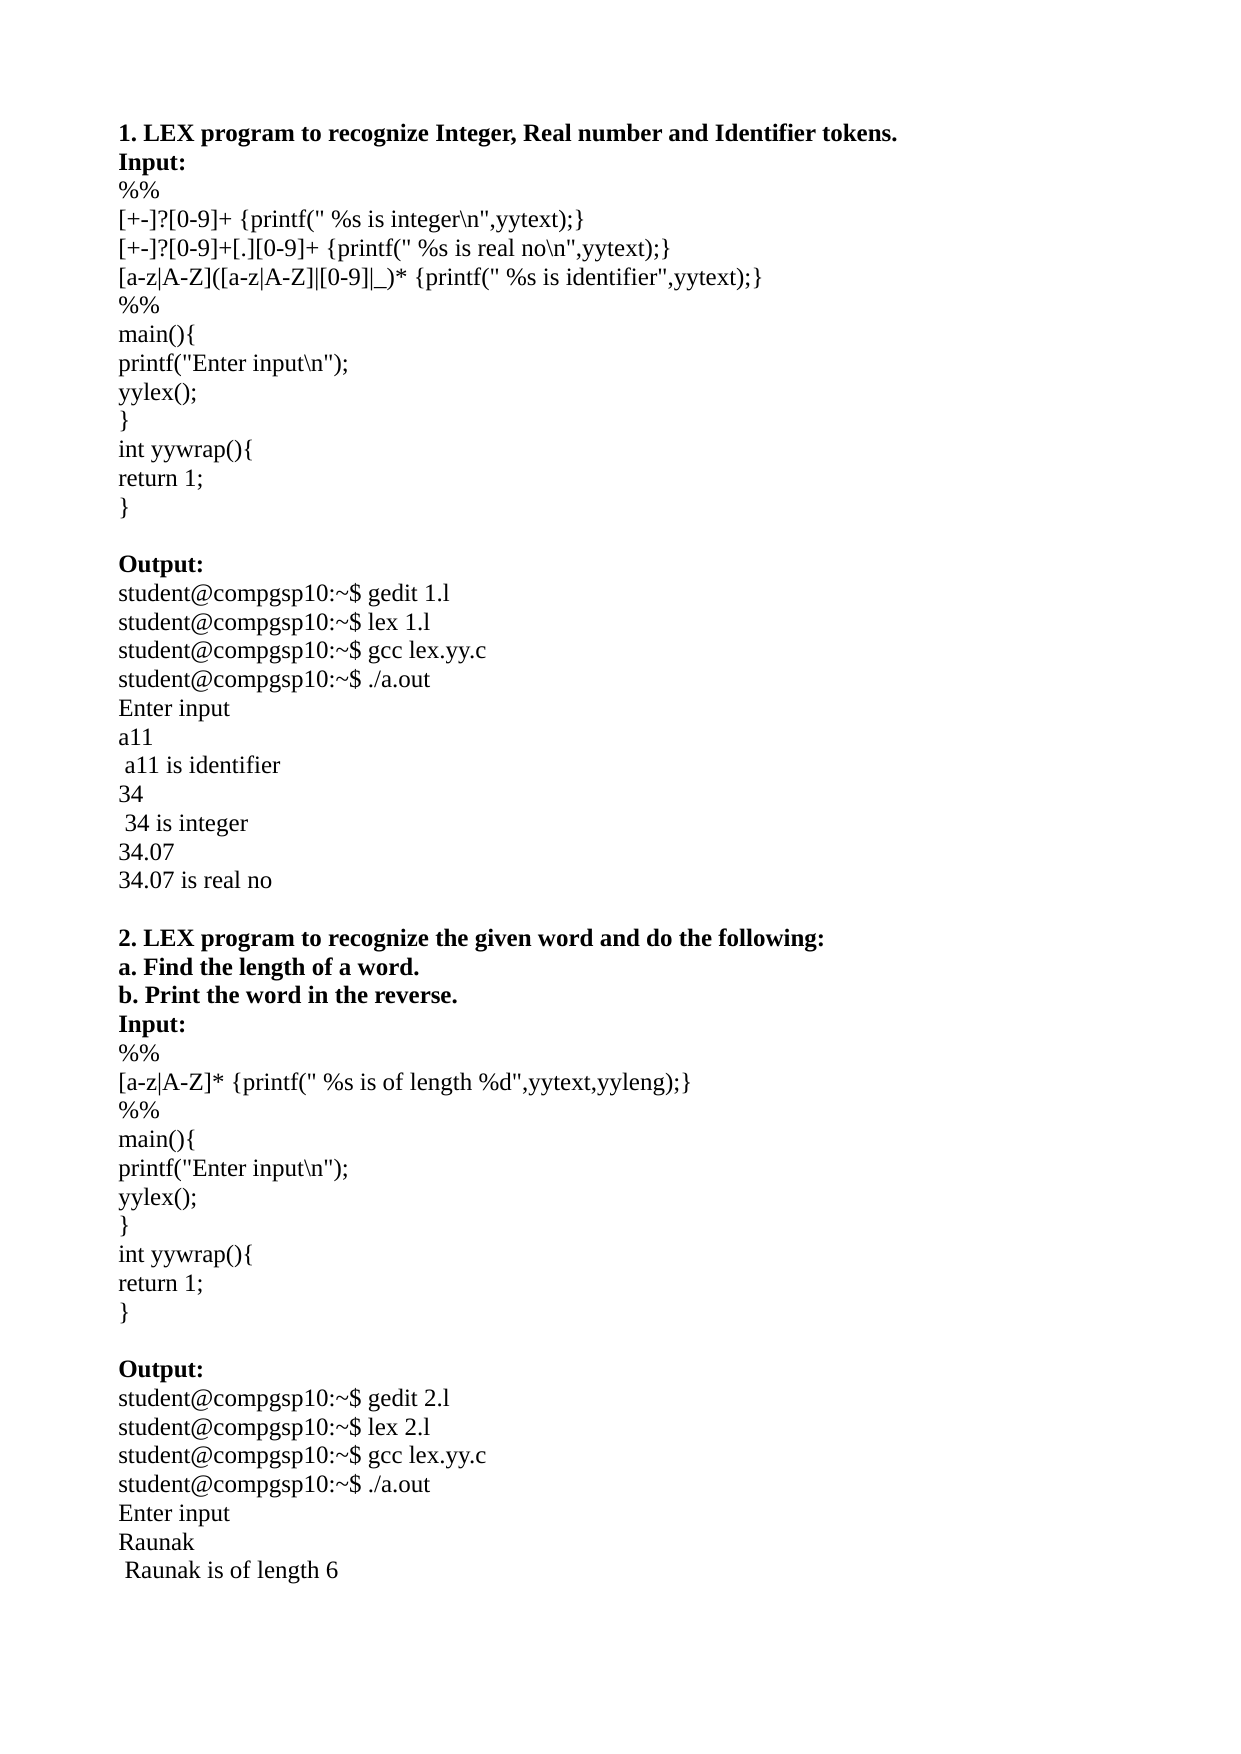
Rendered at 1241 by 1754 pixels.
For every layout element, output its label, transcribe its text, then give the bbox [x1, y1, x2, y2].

text 34 is integer [118, 808, 1122, 837]
text %% [118, 291, 1122, 319]
text a11 [118, 722, 1122, 751]
text a. Find the length of a word. [118, 952, 1122, 981]
text } [118, 492, 1122, 521]
text Input: [118, 147, 1122, 176]
text a11 is identifier [118, 751, 1122, 779]
text student@compgsp10:~$ gcc lex.yy.c [118, 1441, 1122, 1469]
text Enter input [118, 693, 1122, 722]
text printf("Enter input\n"); [118, 1153, 1122, 1182]
text int yywrap(){ [118, 434, 1122, 463]
text [a-z|A-Z]* {printf(" %s is of length %d",yytext,yyleng);} [118, 1067, 1122, 1096]
text 2. LEX program to recognize the given word and do the following: [118, 923, 1122, 952]
text student@compgsp10:~$ lex 1.l [118, 607, 1122, 636]
text Raunak [118, 1527, 1122, 1556]
text Output: [118, 1354, 1122, 1383]
text 34.07 [118, 837, 1122, 866]
text } [118, 1211, 1122, 1239]
text yylex(); [118, 1182, 1122, 1211]
text return 1; [118, 463, 1122, 492]
text student@compgsp10:~$ gedit 1.l [118, 578, 1122, 607]
text main(){ [118, 319, 1122, 348]
text } [118, 1297, 1122, 1326]
text [+-]?[0-9]+ {printf(" %s is integer\n",yytext);} [118, 204, 1122, 233]
text student@compgsp10:~$ gedit 2.l [118, 1383, 1122, 1412]
text [+-]?[0-9]+[.][0-9]+ {printf(" %s is real no\n",yytext);} [118, 233, 1122, 262]
text return 1; [118, 1268, 1122, 1297]
text student@compgsp10:~$ ./a.out [118, 1469, 1122, 1498]
text printf("Enter input\n"); [118, 348, 1122, 377]
text 1. LEX program to recognize Integer, Real number and Identifier tokens. [118, 118, 1122, 147]
text Raunak is of length 6 [118, 1556, 1122, 1584]
text int yywrap(){ [118, 1239, 1122, 1268]
text student@compgsp10:~$ gcc lex.yy.c [118, 636, 1122, 664]
text 34 [118, 779, 1122, 808]
text b. Print the word in the reverse. [118, 981, 1122, 1009]
text %% [118, 176, 1122, 204]
text 34.07 is real no [118, 866, 1122, 894]
text yylex(); [118, 377, 1122, 406]
text %% [118, 1096, 1122, 1124]
text Output: [118, 549, 1122, 578]
text %% [118, 1038, 1122, 1067]
text student@compgsp10:~$ lex 2.l [118, 1412, 1122, 1441]
text [a-z|A-Z]([a-z|A-Z]|[0-9]|_)* {printf(" %s is identifier",yytext);} [118, 262, 1122, 291]
text Enter input [118, 1498, 1122, 1527]
text Input: [118, 1009, 1122, 1038]
text } [118, 406, 1122, 434]
text main(){ [118, 1124, 1122, 1153]
text student@compgsp10:~$ ./a.out [118, 664, 1122, 693]
